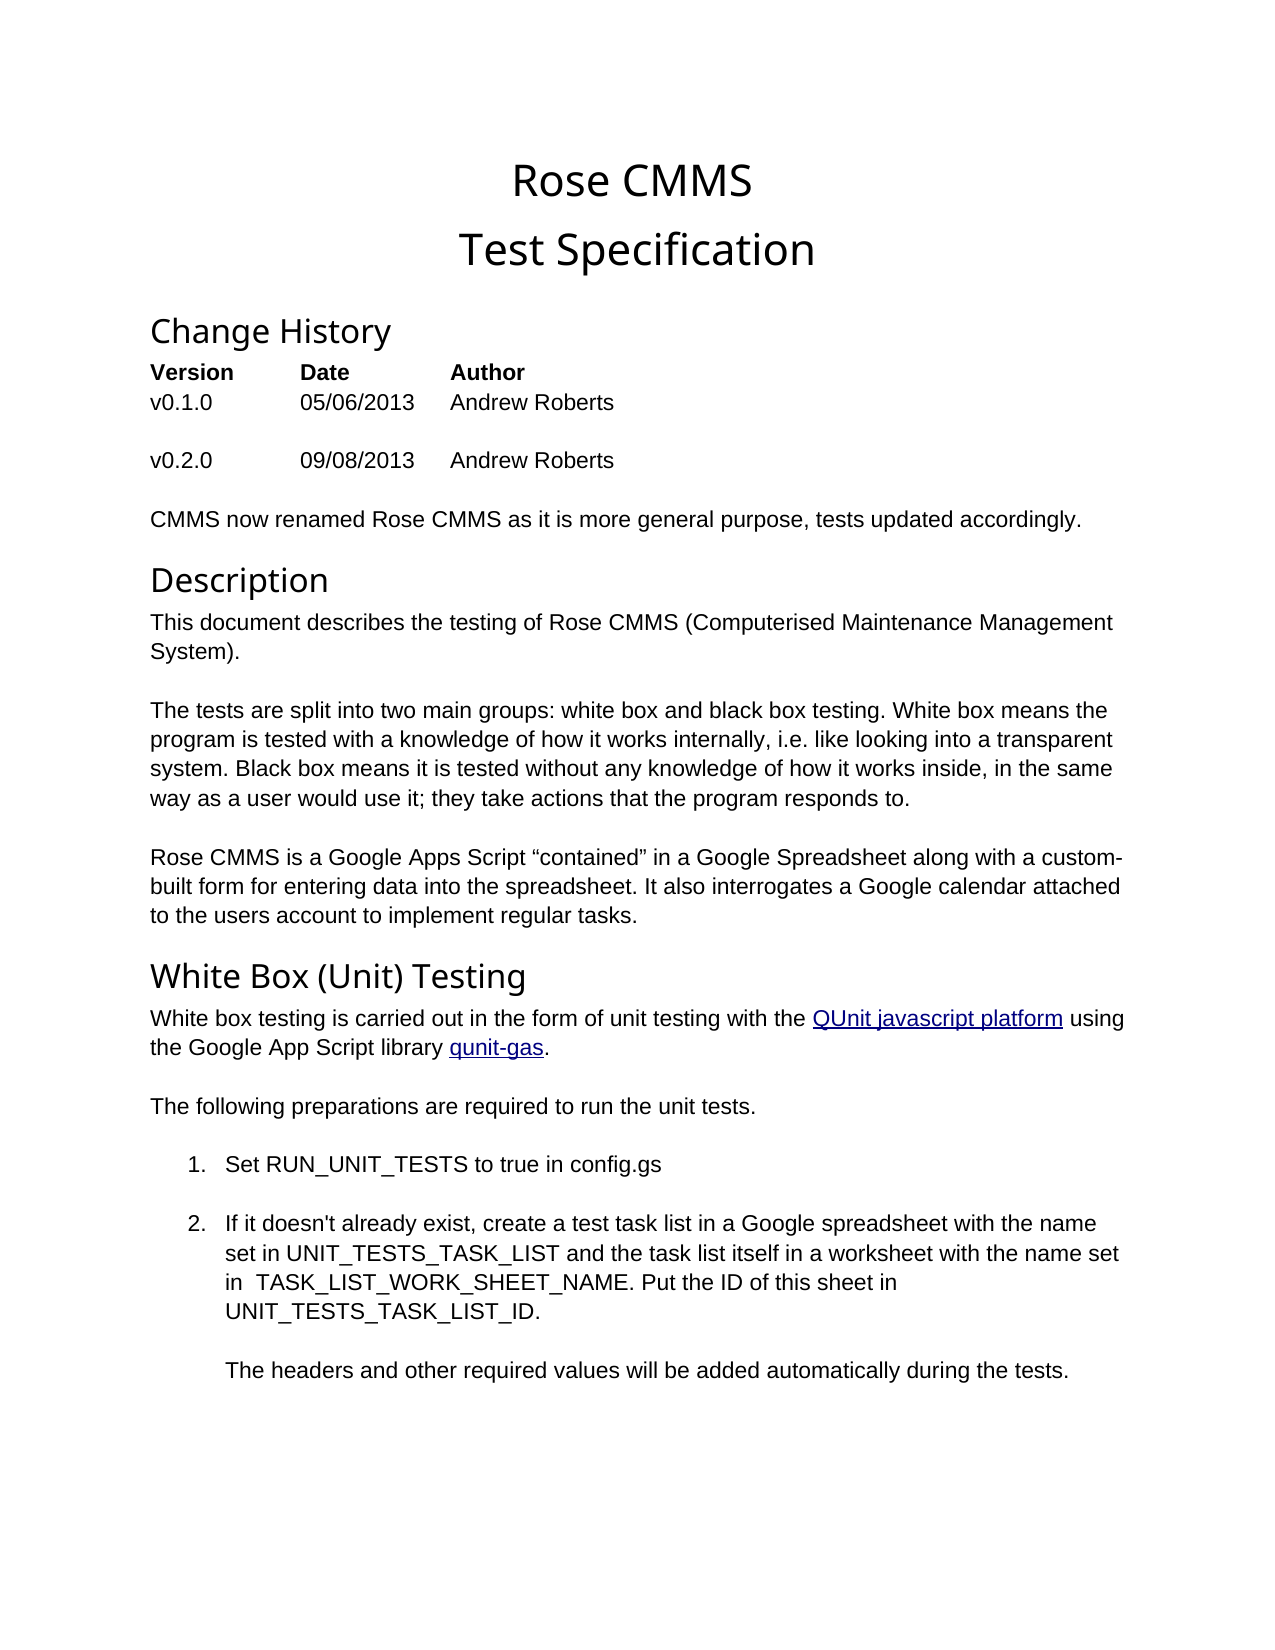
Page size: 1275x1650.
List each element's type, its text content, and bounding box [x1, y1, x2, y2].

subtitle Change History [150, 308, 1125, 353]
title Test Specification [150, 218, 1125, 278]
text The tests are split into two main groups: white box and black box testing. White box means the program is tested with a knowledge of how it works internally, i.e. like looking into a transparent system. Black box means it is tested without any knowledge of how it works inside, in the same way as a user would use it; they take actions that the program responds to. [150, 697, 1125, 811]
list If it doesn't already exist, create a test task list in a Google spreadsheet with the name set in UNIT_TESTS_TASK_LIST and the task list itself in a worksheet with the name set in TASK_LIST_WORK_SHEET_NAME. Put the ID of this sheet in UNIT_TESTS_TASK_LIST_ID. [187, 1211, 1125, 1325]
text v0.1.0 05/06/2013 Andrew Roberts [150, 389, 1125, 415]
text Rose CMMS is a Google Apps Script “contained” in a Google Spreadsheet along with a custom-built form for entering data into the spreadsheet. It also interrogates a Google calendar attached to the users account to implement regular tasks. [150, 844, 1125, 928]
text v0.2.0 09/08/2013 Andrew Roberts [150, 448, 1125, 474]
list Set RUN_UNIT_TESTS to true in config.gs [187, 1152, 1125, 1178]
text The following preparations are required to run the unit tests. [150, 1093, 1125, 1119]
text Version Date Author [150, 360, 1125, 386]
text CMMS now renamed Rose CMMS as it is more general purpose, tests updated accordingly. [150, 507, 1125, 532]
text This document describes the testing of Rose CMMS (Computerised Maintenance Management System). [150, 609, 1125, 664]
subtitle Description [150, 557, 1125, 602]
subtitle White Box (Unit) Testing [150, 953, 1125, 998]
text The headers and other required values will be added automatically during the tests. [150, 1358, 1125, 1383]
text White box testing is carried out in the form of unit testing with the QUnit javascript platform using the Google App Script library qunit-gas. [150, 1005, 1125, 1060]
title Rose CMMS [150, 150, 1125, 209]
